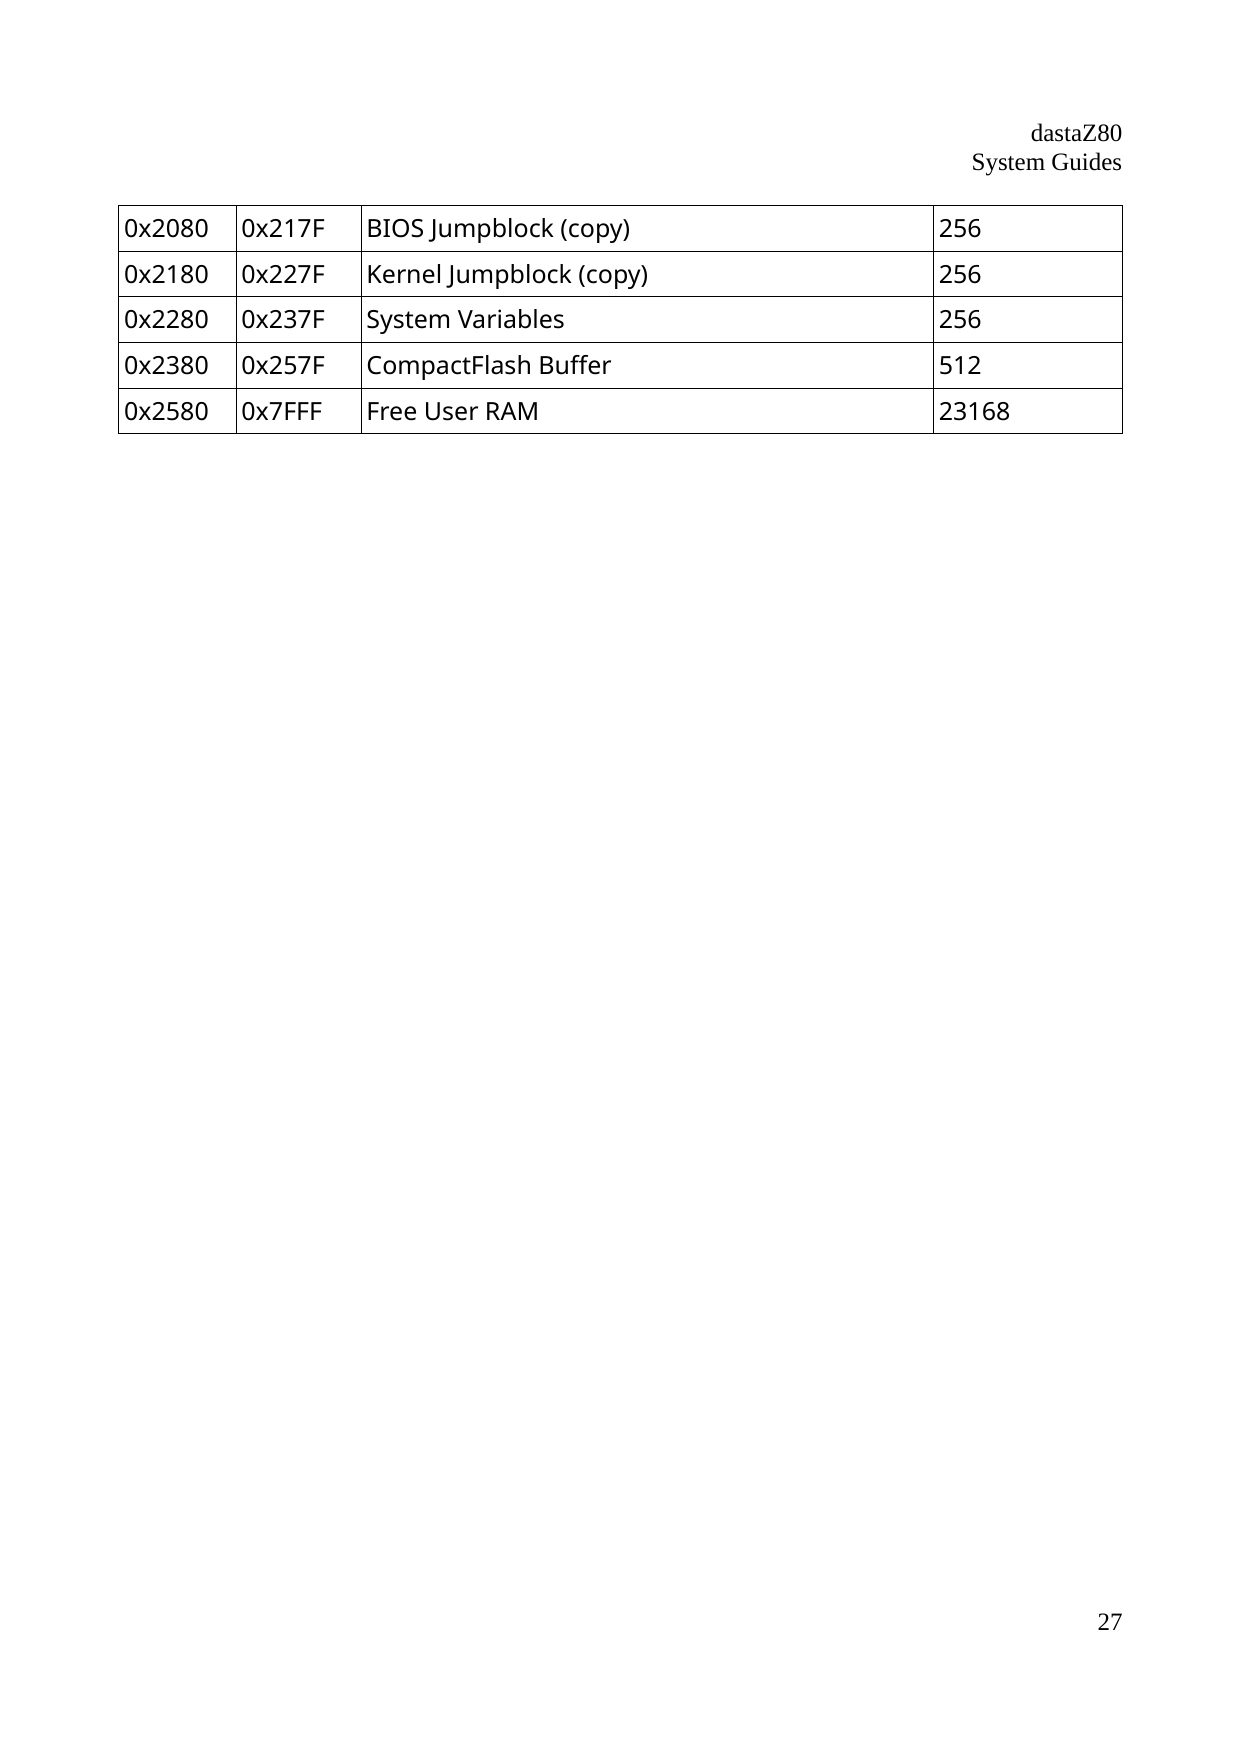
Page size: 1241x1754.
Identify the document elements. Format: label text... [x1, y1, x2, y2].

table_cell 512 [934, 343, 1122, 388]
table_cell CompactFlash Buffer [362, 343, 933, 388]
table_cell 0x227F [237, 252, 361, 296]
table_cell 0x2180 [119, 252, 236, 296]
table_cell 0x2080 [119, 206, 236, 251]
table_cell Free User RAM [362, 389, 933, 433]
table_cell 0x257F [237, 343, 361, 388]
table_cell 0x2580 [119, 389, 236, 433]
table_cell 256 [934, 297, 1122, 342]
table_cell 0x237F [237, 297, 361, 342]
table_cell Kernel Jumpblock (copy) [362, 252, 933, 296]
table_cell 0x7FFF [237, 389, 361, 433]
table_cell 23168 [934, 389, 1122, 433]
table_cell 256 [934, 252, 1122, 296]
table_cell 0x2380 [119, 343, 236, 388]
table_cell BIOS Jumpblock (copy) [362, 206, 933, 251]
table_cell 0x2280 [119, 297, 236, 342]
table_cell System Variables [362, 297, 933, 342]
table_cell 0x217F [237, 206, 361, 251]
table_cell 256 [934, 206, 1122, 251]
